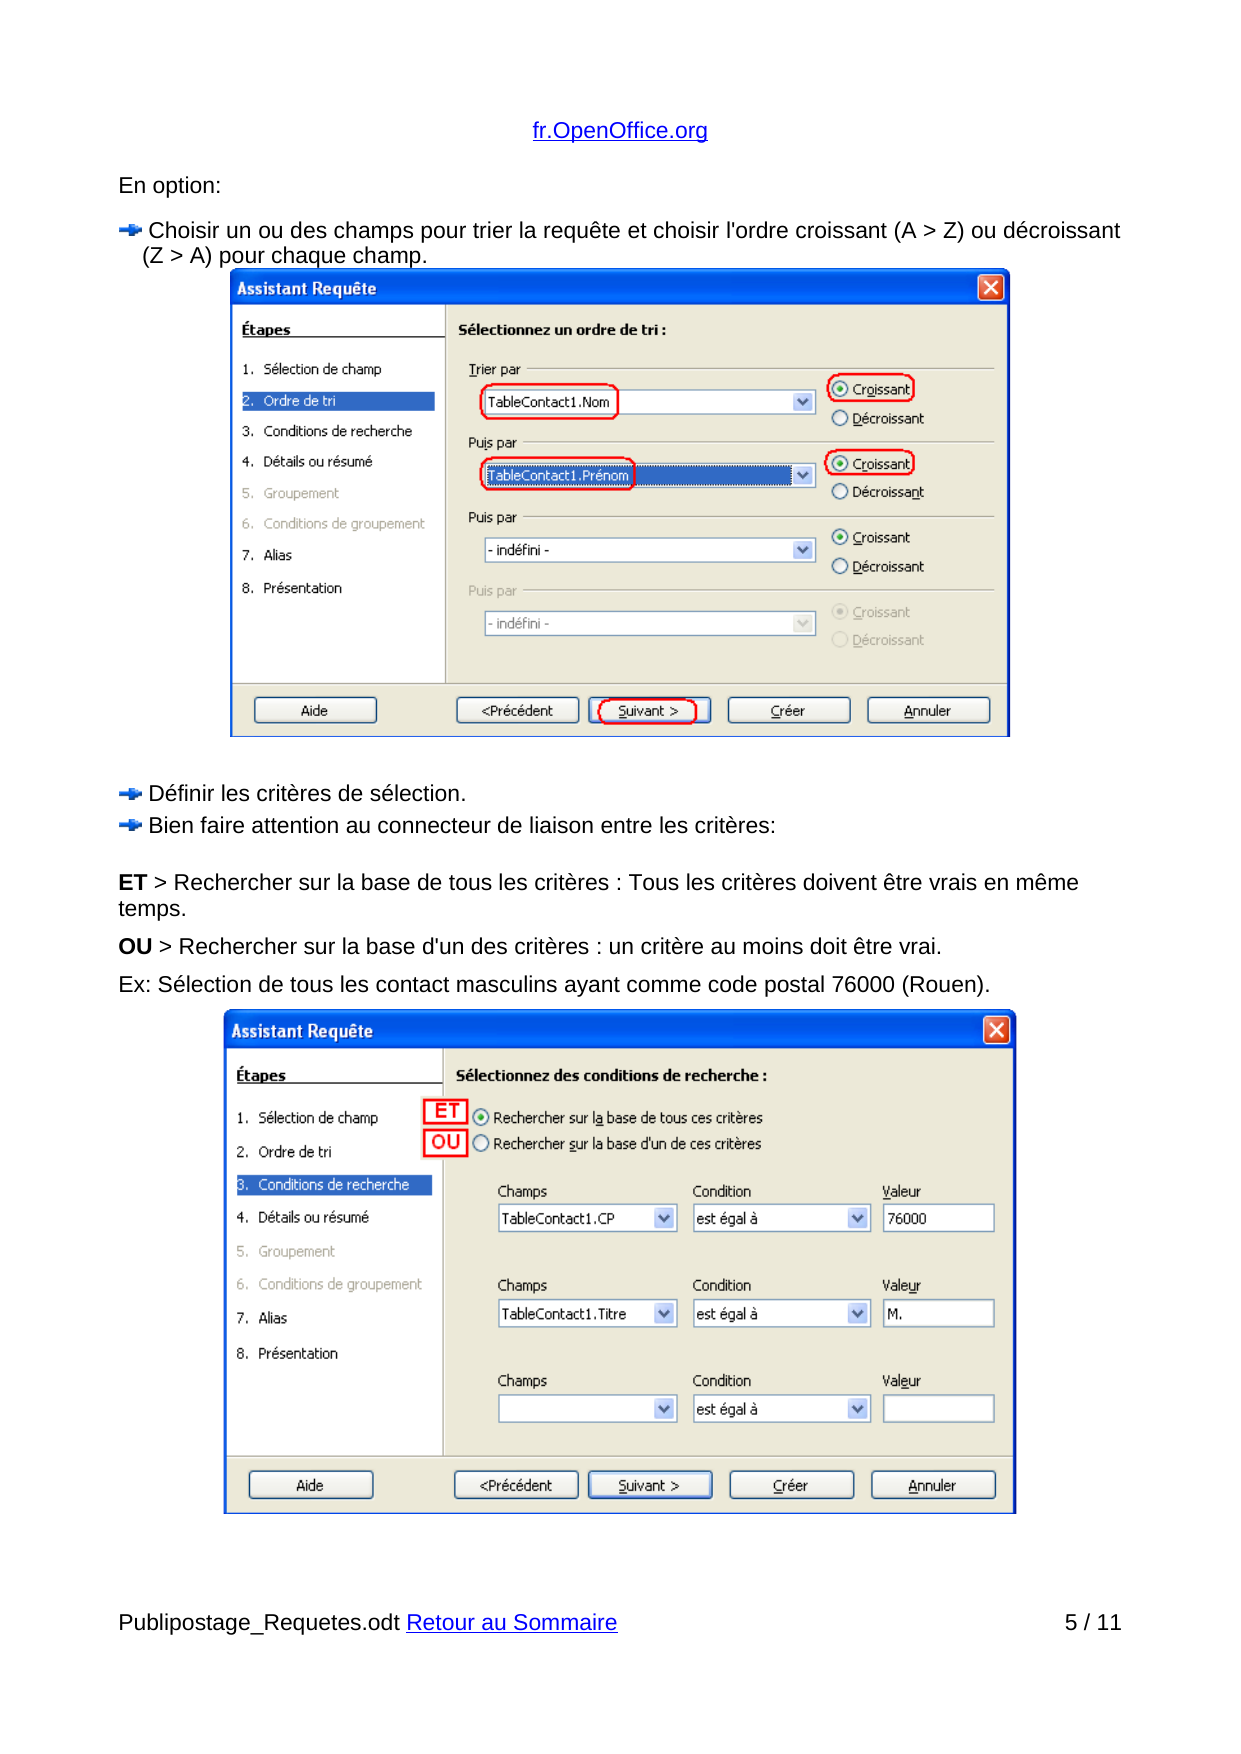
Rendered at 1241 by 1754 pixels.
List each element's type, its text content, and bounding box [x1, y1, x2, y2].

text OU > Rechercher sur la base d'un des critères : un critère au moins doit être vrai. [118, 933, 1122, 959]
picture [119, 224, 142, 236]
text En option: [118, 173, 1122, 199]
text Ex: Sélection de tous les contact masculins ayant comme code postal 76000 (Rouen). [118, 971, 1122, 997]
list Choisir un ou des champs pour trier la requête et choisir l'ordre croissant (A > Z) ou décroissant (Z > A) pour chaque champ. [118, 217, 1122, 268]
text ET > Rechercher sur la base de tous les critères : Tous les critères doivent être vrais en même temps. [118, 869, 1122, 921]
list Définir les critères de sélection. [118, 781, 1122, 806]
list Bien faire attention au connecteur de liaison entre les critères: [118, 812, 1122, 838]
picture [119, 788, 142, 800]
picture [119, 819, 142, 831]
